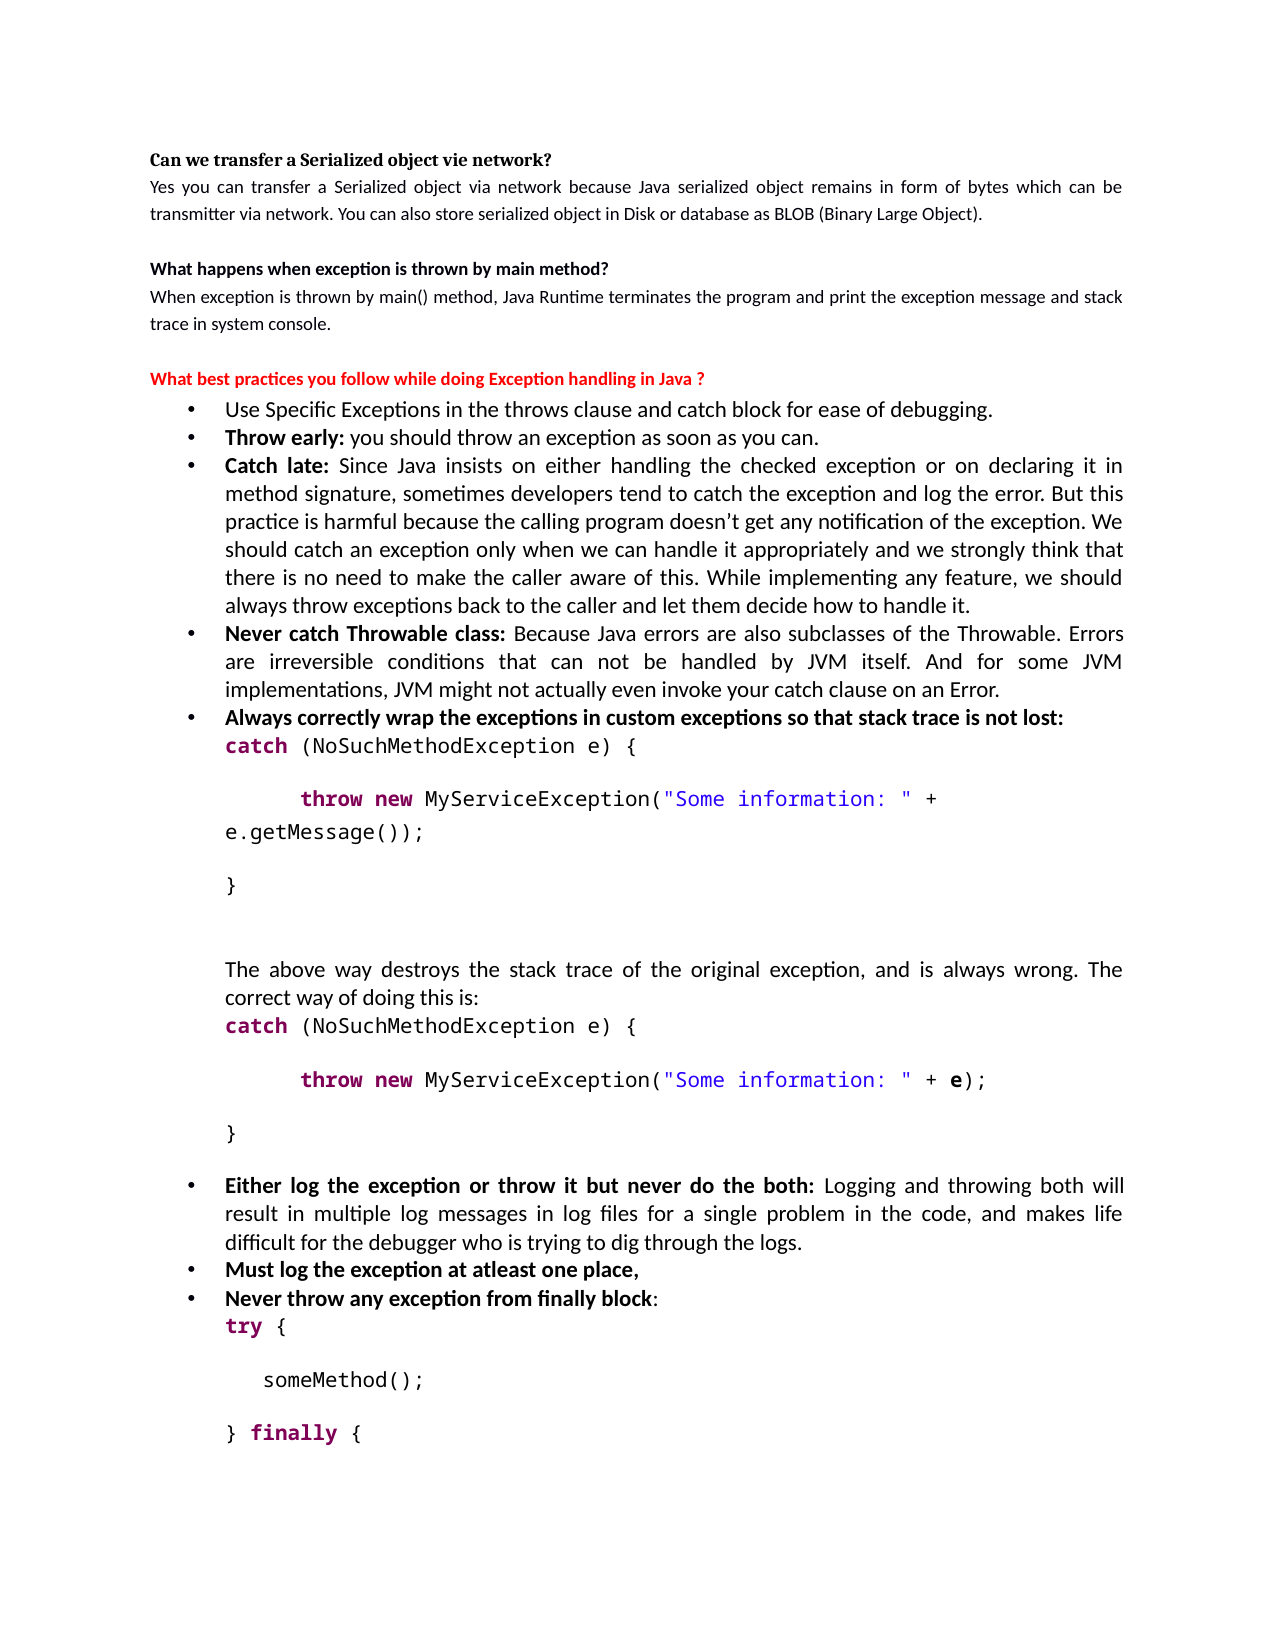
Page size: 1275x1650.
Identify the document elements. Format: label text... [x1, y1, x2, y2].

text What best practices you follow while doing Exception handling in Java ? [150, 367, 1125, 390]
list someMethod(); [225, 1365, 1125, 1393]
text When exception is thrown by main() method, Java Runtime terminates the program and print the exception message and stack trace in system console. [150, 285, 1125, 335]
text Yes you can transfer a Serialized object via network because Java serialized object remains in form of bytes which can be transmitter via network. You can also store serialized object in Disk or database as BLOB (Binary Large Object). [150, 175, 1125, 225]
list Either log the exception or throw it but never do the both: Logging and throwing both will result in multiple log messages in log files for a single problem in the code, and makes life difficult for the debugger who is trying to dig through the logs. [187, 1172, 1125, 1256]
subtitle Can we transfer a Serialized object vie network? [150, 150, 1125, 172]
list The above way destroys the stack trace of the original exception, and is always wrong. The correct way of doing this is: [187, 955, 1125, 1011]
list catch (NoSuchMethodException e) { [187, 1011, 1125, 1040]
list try { [187, 1312, 1125, 1340]
list } finally { [187, 1418, 1125, 1447]
text What happens when exception is thrown by main method? [150, 257, 1125, 280]
list Use Specific Exceptions in the throws clause and catch block for ease of debugging. [187, 395, 1125, 423]
list Catch late: Since Java insists on either handling the checked exception or on declaring it in method signature, sometimes developers tend to catch the exception and log the error. But this practice is harmful because the calling program doesn’t get any notification of the exception. We should catch an exception only when we can handle it appropriately and we strongly think that there is no need to make the caller aware of this. While implementing any feature, we should always throw exceptions back to the caller and let them decide how to handle it. [187, 451, 1125, 619]
list Throw early: you should throw an exception as soon as you can. [187, 423, 1125, 451]
list throw new MyServiceException("Some information: " + e); [187, 1065, 1125, 1093]
list Must log the exception at atleast one place, [187, 1256, 1125, 1284]
list Never catch Throwable class: Because Java errors are also subclasses of the Throwable. Errors are irreversible conditions that can not be handled by JVM itself. And for some JVM implementations, JVM might not actually even invoke your catch clause on an Error. [187, 619, 1125, 703]
list Never throw any exception from finally block: [187, 1284, 1125, 1312]
list throw new MyServiceException("Some information: " + e.getMessage()); [187, 784, 1125, 846]
list } [187, 871, 1125, 899]
list catch (NoSuchMethodException e) { [187, 731, 1125, 759]
list } [187, 1118, 1125, 1147]
list Always correctly wrap the exceptions in custom exceptions so that stack trace is not lost: [187, 703, 1125, 731]
